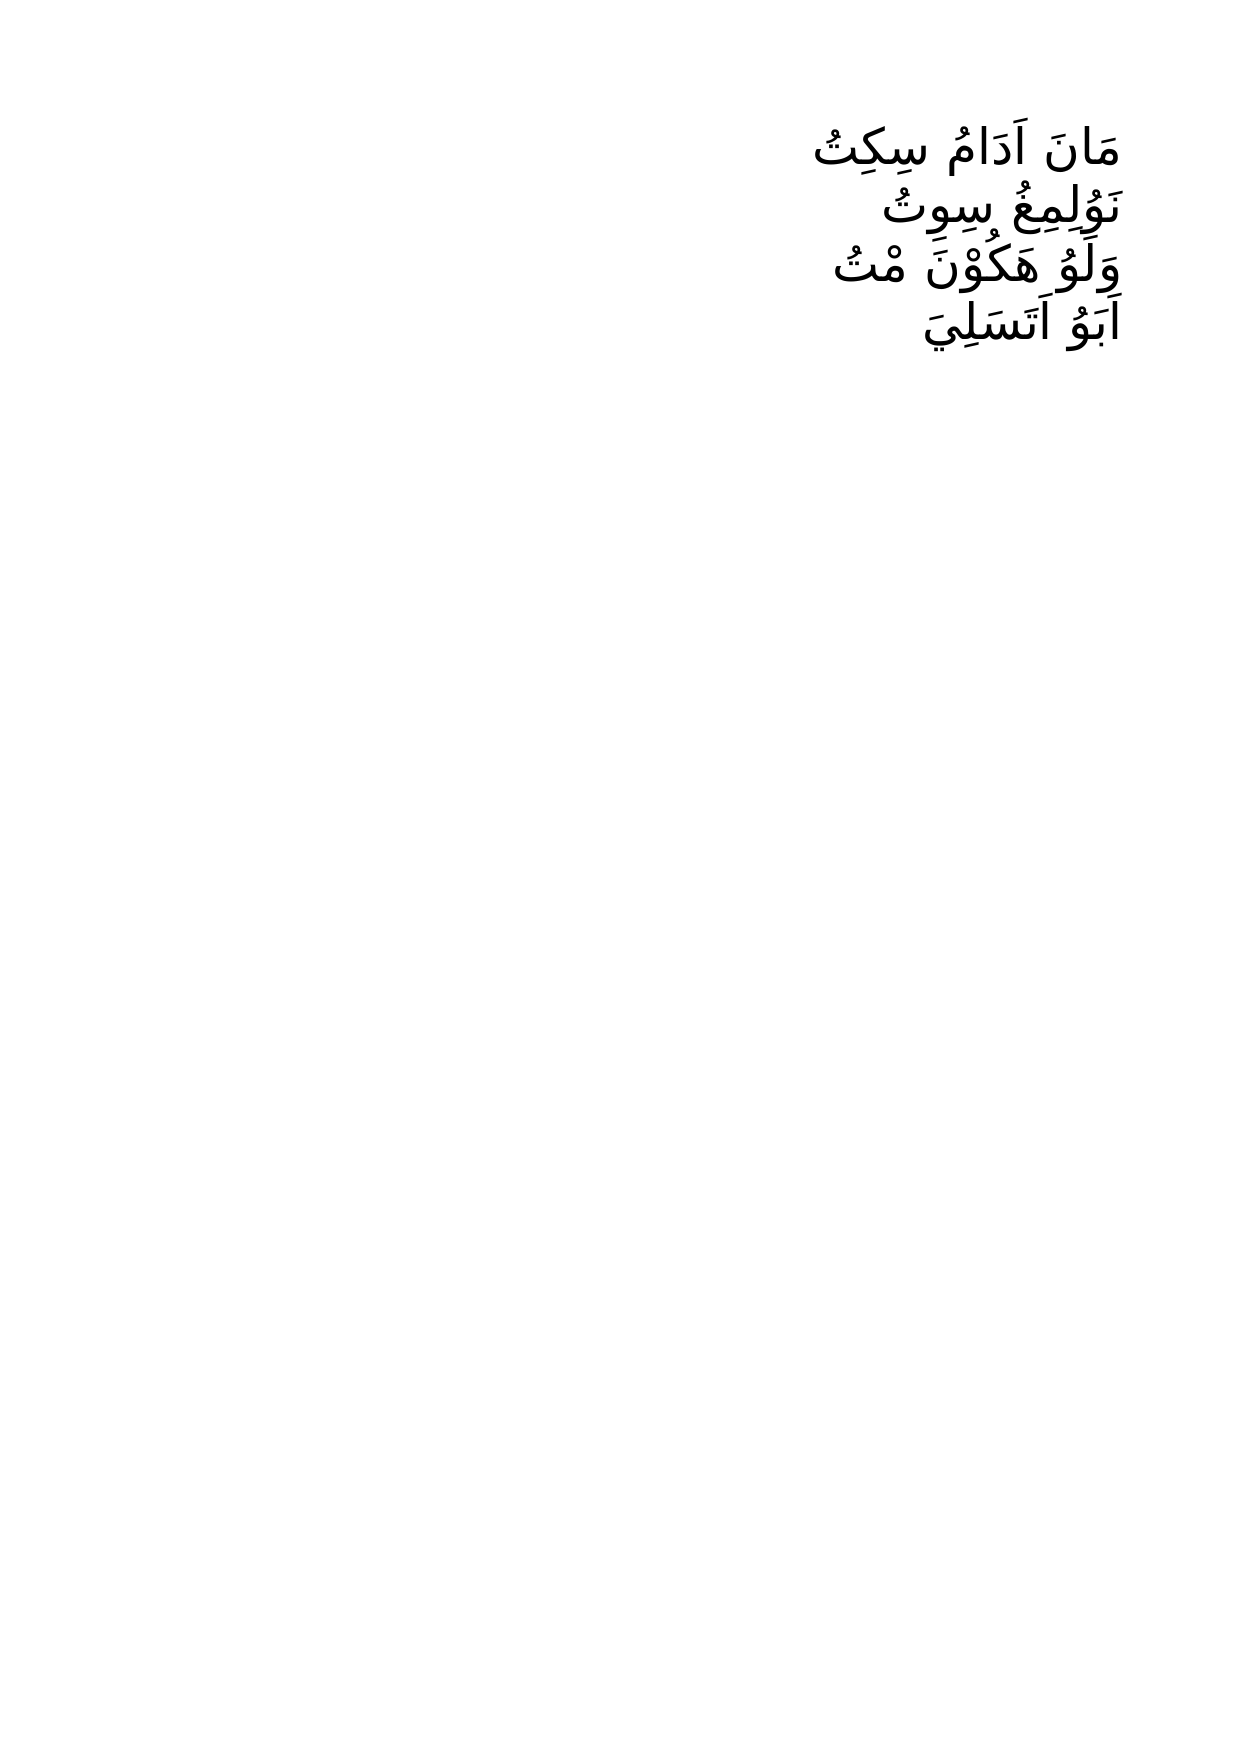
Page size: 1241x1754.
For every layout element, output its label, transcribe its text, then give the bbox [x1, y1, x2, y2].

text نَوُلِمِغُ سِوِتُ [118, 176, 1122, 234]
text اَبَوُ اَتَسَلِيَ [118, 293, 1122, 351]
text وَلَوُ هَكُوْنَ مْتُ [118, 234, 1122, 293]
text مَانَ اَدَامُ سِكِتُ [118, 118, 1122, 176]
